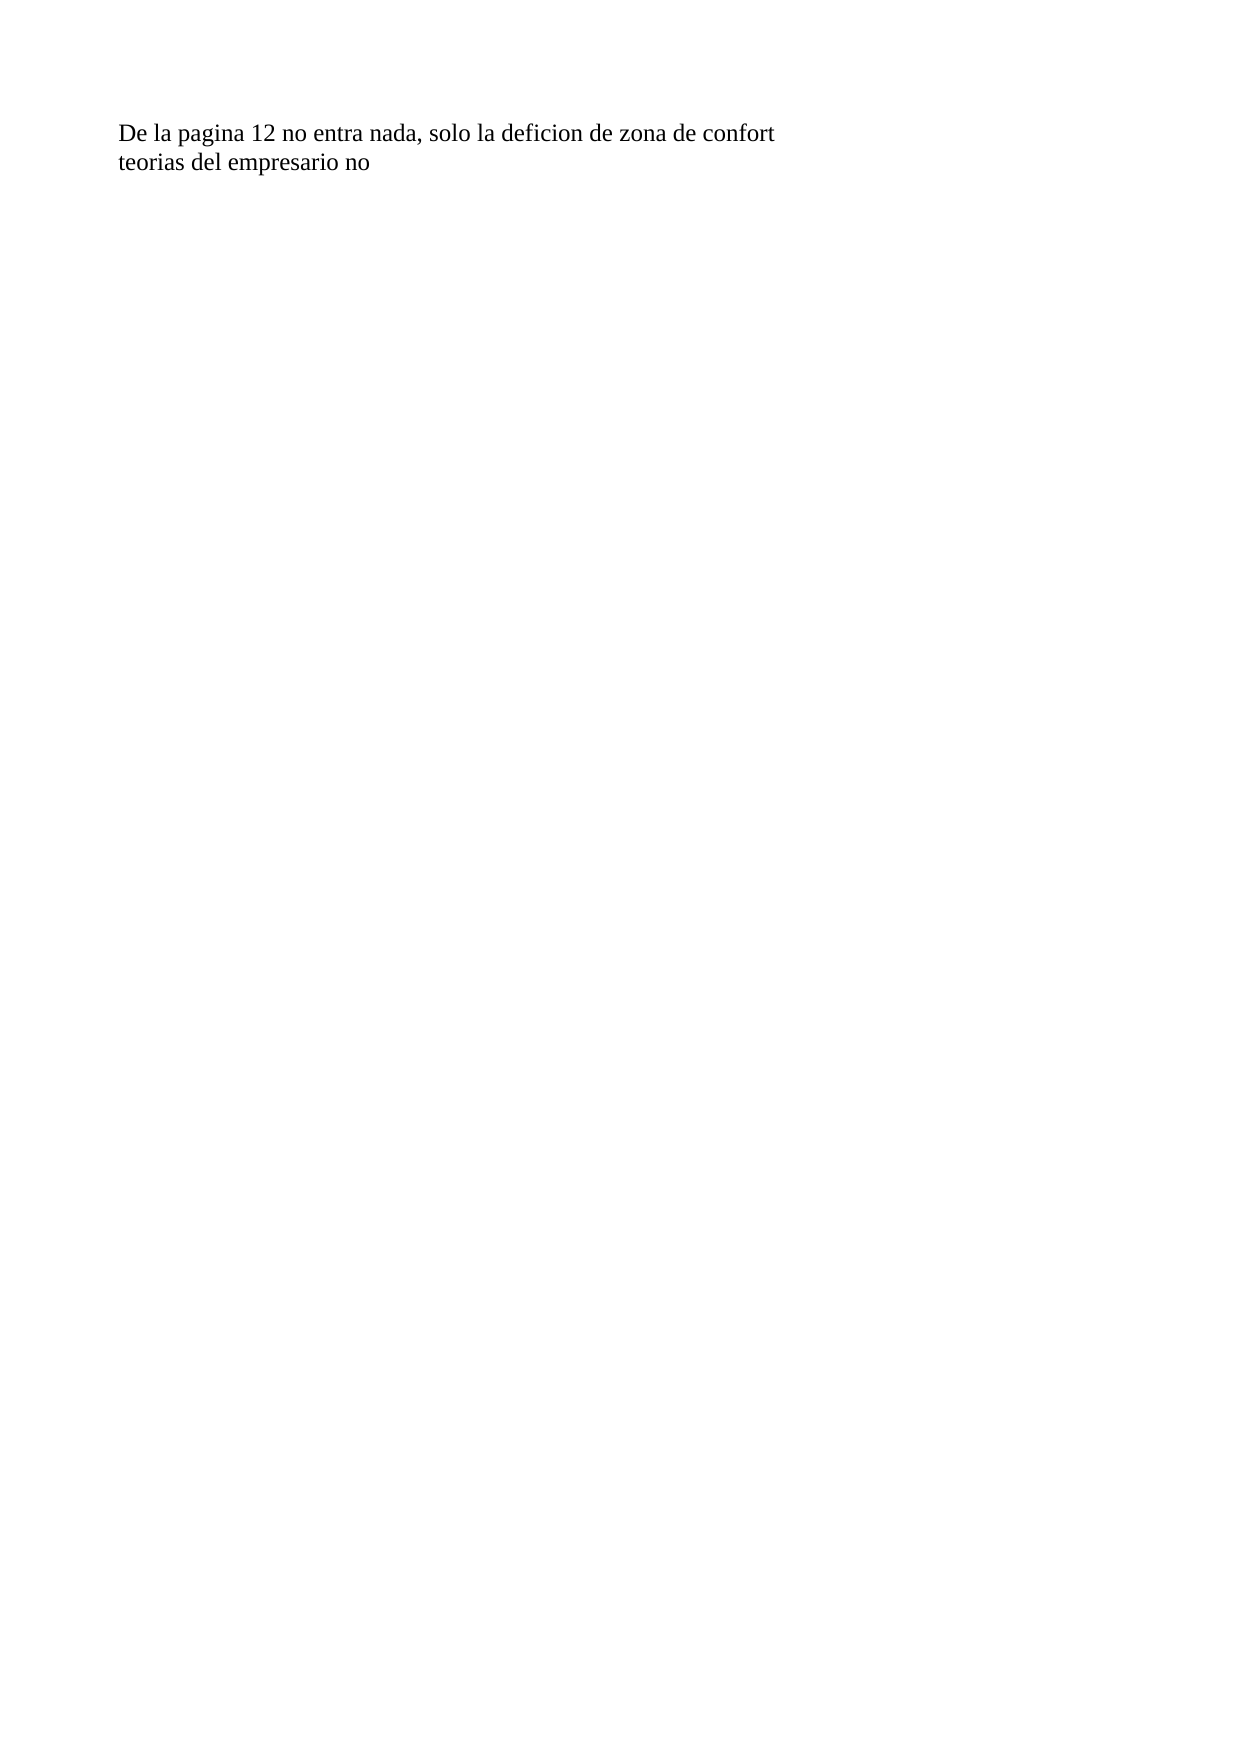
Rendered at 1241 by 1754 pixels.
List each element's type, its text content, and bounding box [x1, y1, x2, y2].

text De la pagina 12 no entra nada, solo la deficion de zona de confort [118, 118, 1122, 147]
text teorias del empresario no [118, 147, 1122, 176]
